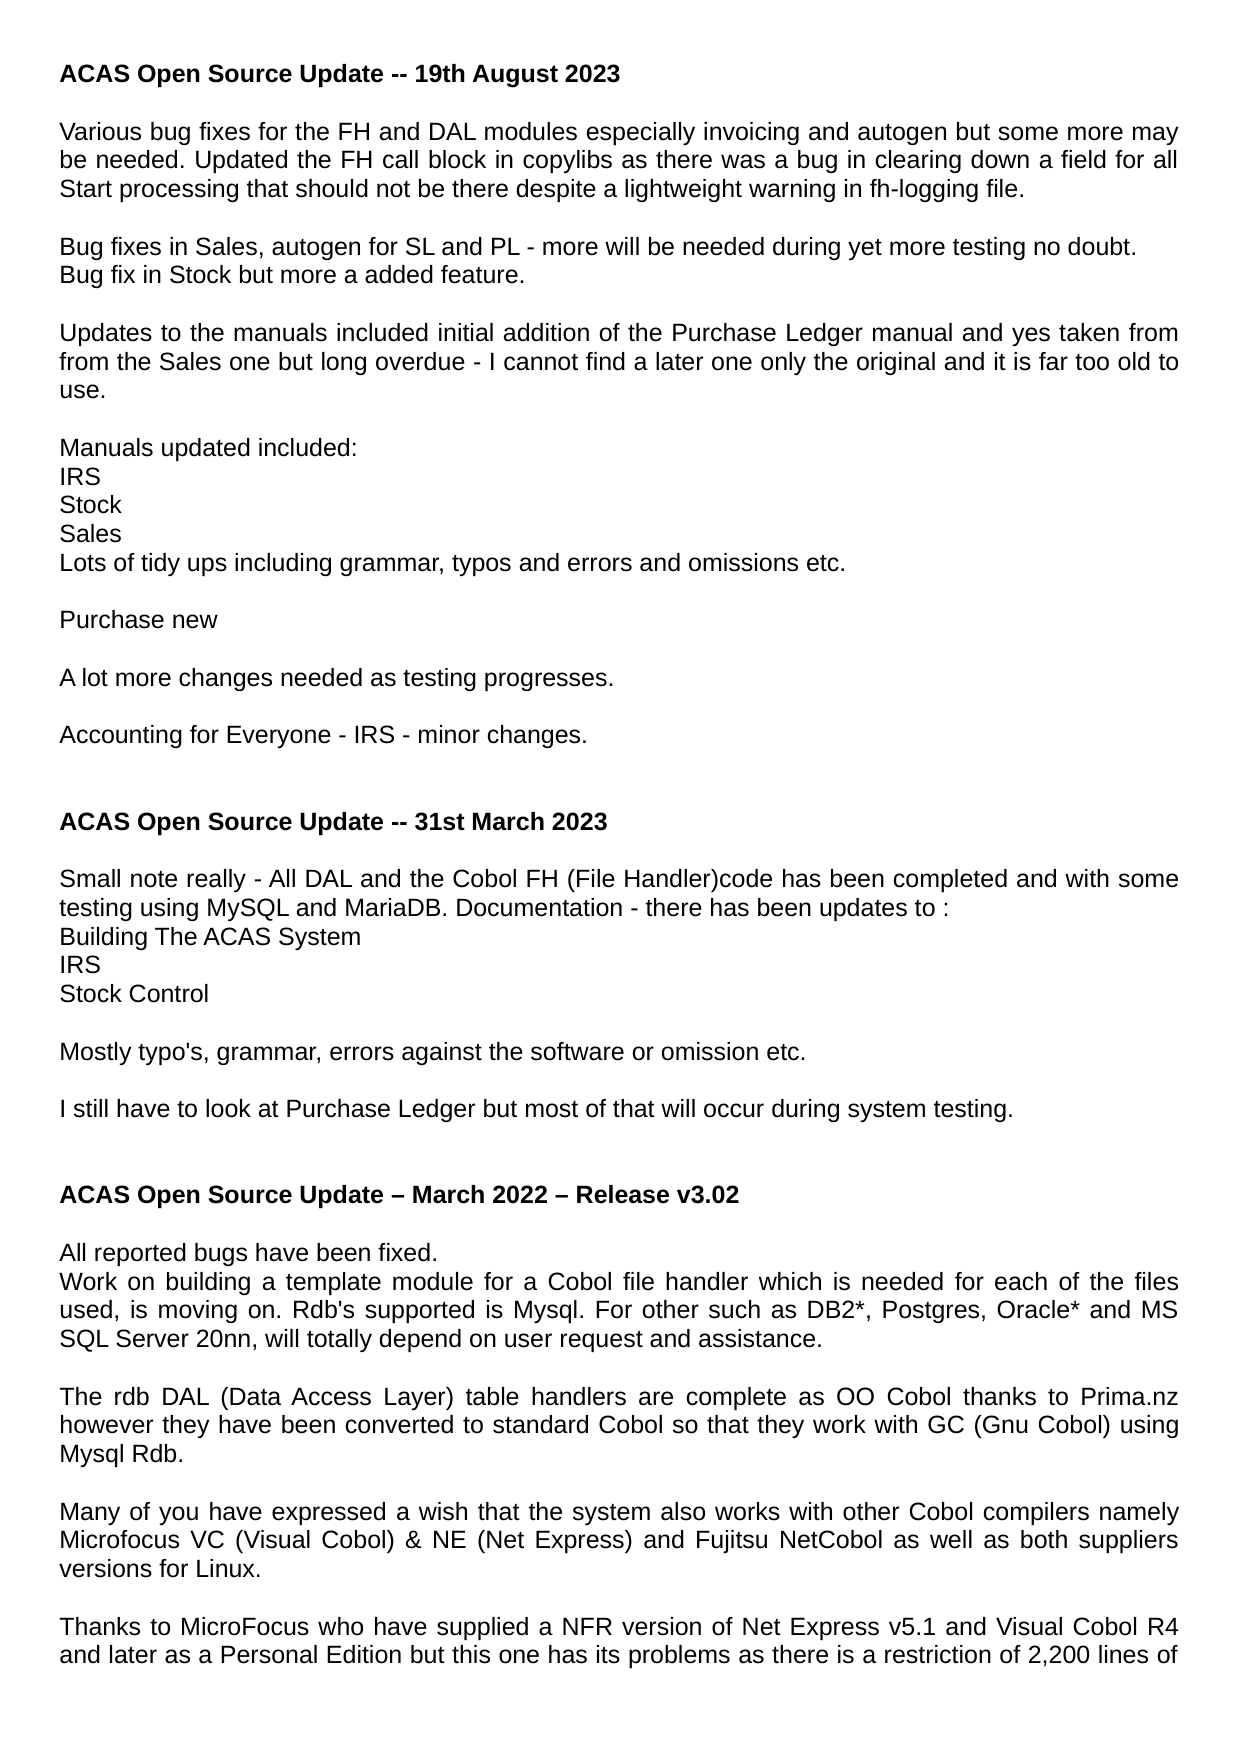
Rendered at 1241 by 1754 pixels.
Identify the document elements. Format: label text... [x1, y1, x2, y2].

text Purchase new [59, 605, 1181, 634]
text Stock Control [59, 979, 1181, 1008]
text IRS [59, 950, 1181, 979]
text Small note really - All DAL and the Cobol FH (File Handler)code has been completed and with some testing using MySQL and MariaDB. Documentation - there has been updates to : [59, 864, 1181, 922]
text Bug fixes in Sales, autogen for SL and PL - more will be needed during yet more testing no doubt. [59, 232, 1181, 260]
text Building The ACAS System [59, 922, 1181, 950]
text ACAS Open Source Update -- 31st March 2023 [59, 807, 1181, 835]
text Manuals updated included: [59, 433, 1181, 462]
text Accounting for Everyone - IRS - minor changes. [59, 720, 1181, 749]
text I still have to look at Purchase Ledger but most of that will occur during system testing. [59, 1094, 1181, 1123]
text Mostly typo's, grammar, errors against the software or omission etc. [59, 1037, 1181, 1065]
text Bug fix in Stock but more a added feature. [59, 260, 1181, 289]
text The rdb DAL (Data Access Layer) table handlers are complete as OO Cobol thanks to Prima.nz however they have been converted to standard Cobol so that they work with GC (Gnu Cobol) using Mysql Rdb. [59, 1382, 1181, 1468]
text Updates to the manuals included initial addition of the Purchase Ledger manual and yes taken from from the Sales one but long overdue - I cannot find a later one only the original and it is far too old to use. [59, 318, 1181, 404]
text Work on building a template module for a Cobol file handler which is needed for each of the files used, is moving on. Rdb's supported is Mysql. For other such as DB2*, Postgres, Oracle* and MS SQL Server 20nn, will totally depend on user request and assistance. [59, 1267, 1181, 1353]
text Stock [59, 490, 1181, 519]
text Sales [59, 519, 1181, 548]
text ACAS Open Source Update -- 19th August 2023 [59, 59, 1181, 88]
text A lot more changes needed as testing progresses. [59, 663, 1181, 692]
text All reported bugs have been fixed. [59, 1238, 1181, 1267]
text ACAS Open Source Update – March 2022 – Release v3.02 [59, 1180, 1181, 1209]
text Lots of tidy ups including grammar, typos and errors and omissions etc. [59, 548, 1181, 577]
text Thanks to MicroFocus who have supplied a NFR version of Net Express v5.1 and Visual Cobol R4 and later as a Personal Edition but this one has its problems as there is a restriction of 2,200 lines of [59, 1612, 1181, 1669]
text IRS [59, 462, 1181, 490]
text Various bug fixes for the FH and DAL modules especially invoicing and autogen but some more may be needed. Updated the FH call block in copylibs as there was a bug in clearing down a field for all Start processing that should not be there despite a lightweight warning in fh-logging file. [59, 117, 1181, 203]
text Many of you have expressed a wish that the system also works with other Cobol compilers namely Microfocus VC (Visual Cobol) & NE (Net Express) and Fujitsu NetCobol as well as both suppliers versions for Linux. [59, 1497, 1181, 1583]
